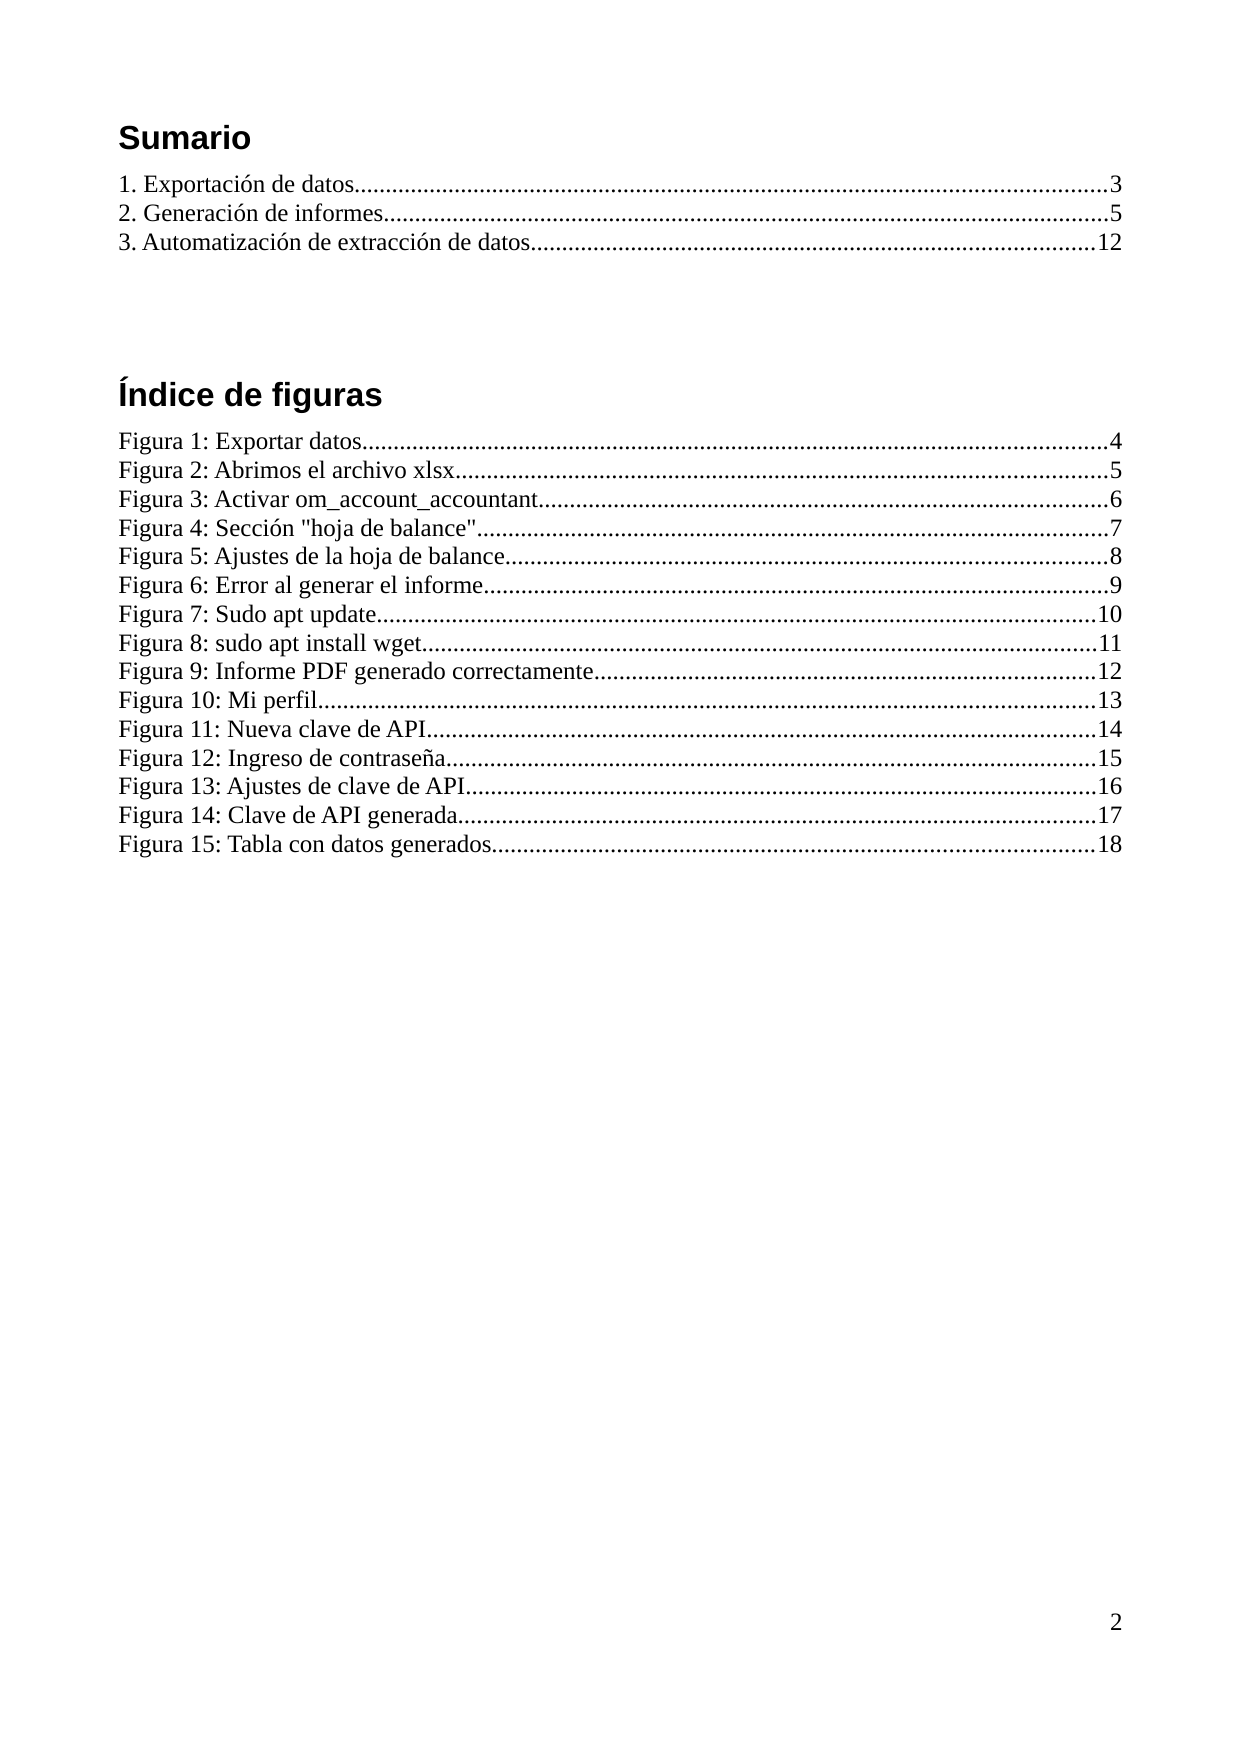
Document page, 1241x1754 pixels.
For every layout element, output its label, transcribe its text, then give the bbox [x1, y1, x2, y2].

text Figura 13: Ajustes de clave de API 16 [118, 771, 1122, 800]
text Figura 7: Sudo apt update 10 [118, 599, 1122, 628]
text Figura 14: Clave de API generada 17 [118, 800, 1122, 829]
text Figura 12: Ingreso de contraseña 15 [118, 743, 1122, 771]
text Figura 2: Abrimos el archivo xlsx 5 [118, 455, 1122, 484]
text 1. Exportación de datos 3 [118, 169, 1122, 198]
subtitle Sumario [118, 118, 1122, 157]
text Figura 9: Informe PDF generado correctamente 12 [118, 656, 1122, 685]
text 3. Automatización de extracción de datos 12 [118, 227, 1122, 255]
text Figura 6: Error al generar el informe 9 [118, 570, 1122, 599]
text Figura 5: Ajustes de la hoja de balance 8 [118, 541, 1122, 570]
text Figura 11: Nueva clave de API 14 [118, 714, 1122, 743]
text Figura 10: Mi perfil 13 [118, 685, 1122, 714]
text Figura 1: Exportar datos 4 [118, 426, 1122, 455]
text Figura 4: Sección "hoja de balance" 7 [118, 513, 1122, 541]
text Figura 15: Tabla con datos generados 18 [118, 829, 1122, 858]
text Figura 8: sudo apt install wget 11 [118, 628, 1122, 656]
subtitle Índice de figuras [118, 376, 1122, 414]
text Figura 3: Activar om_account_accountant 6 [118, 484, 1122, 513]
text 2. Generación de informes 5 [118, 198, 1122, 227]
